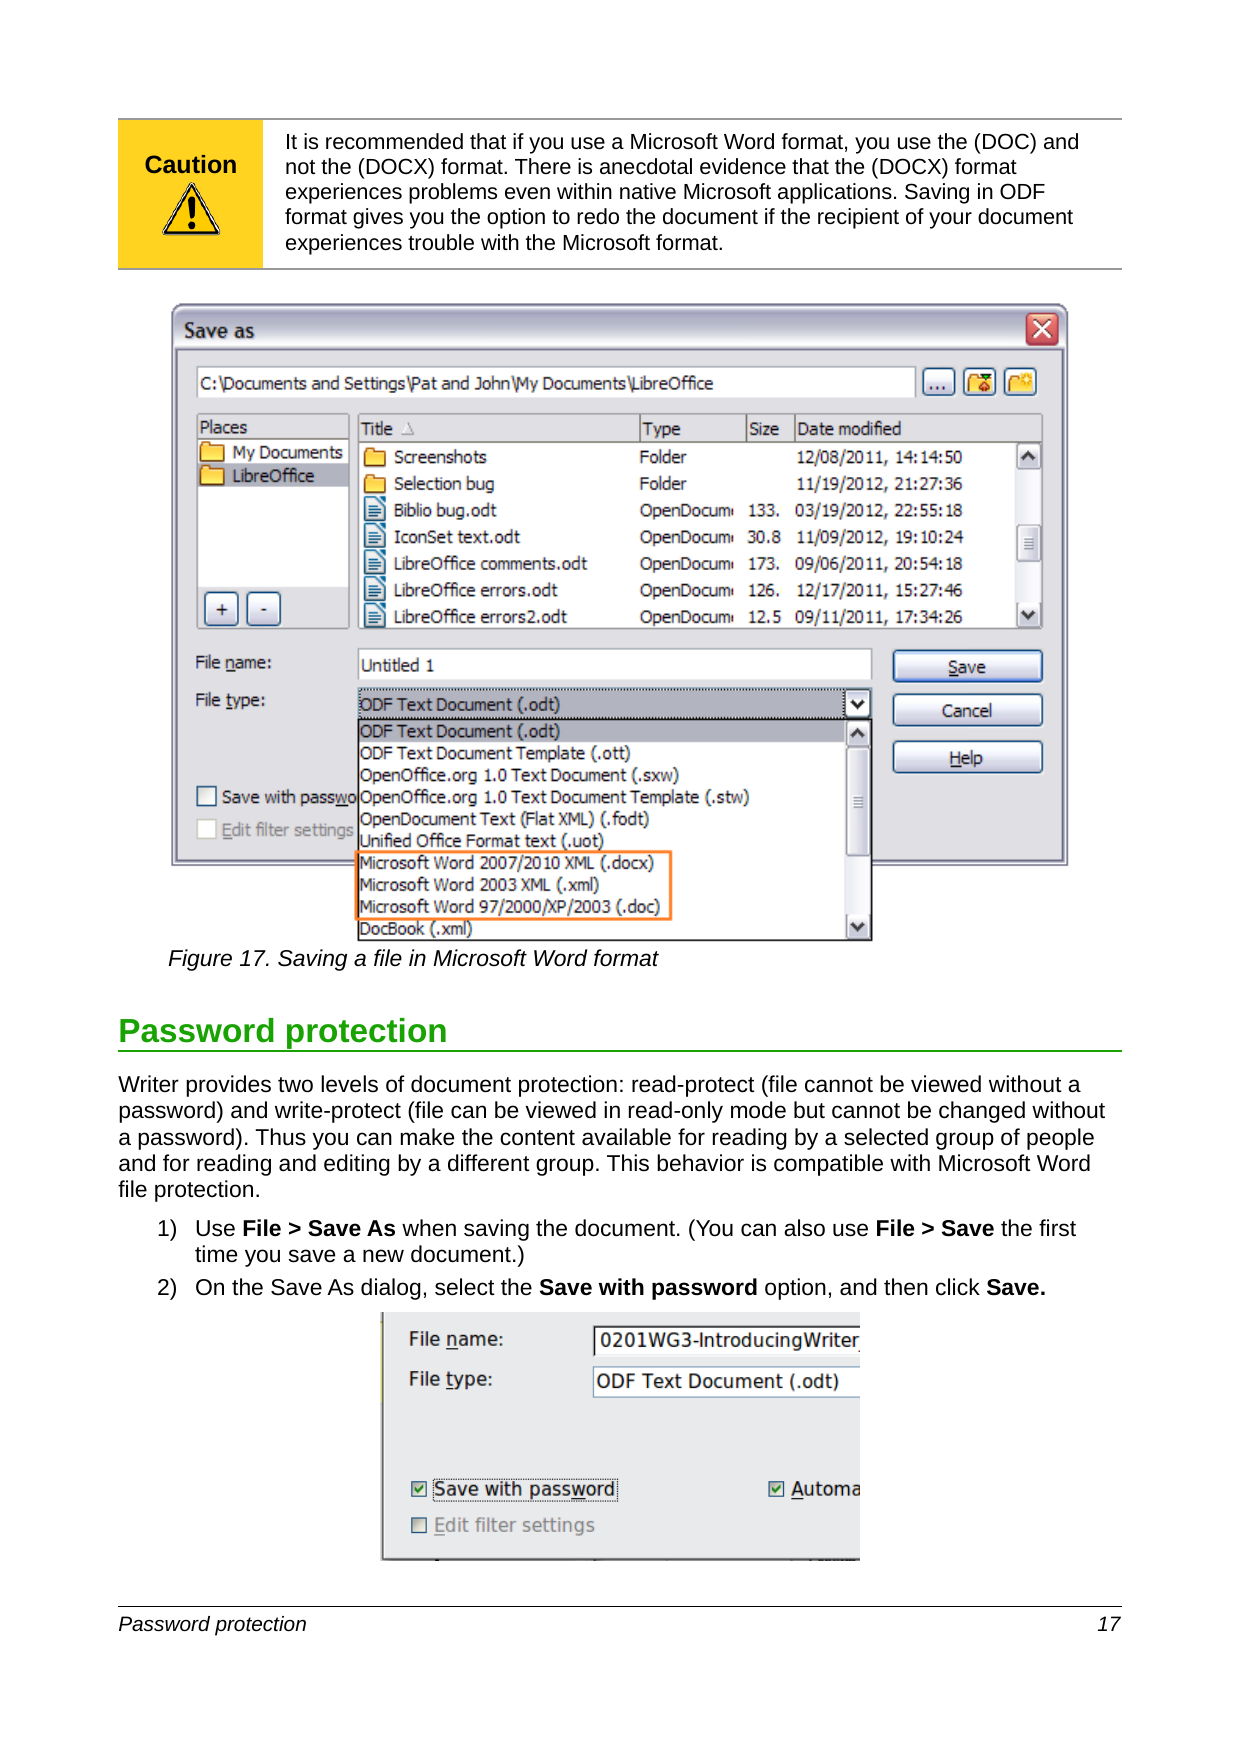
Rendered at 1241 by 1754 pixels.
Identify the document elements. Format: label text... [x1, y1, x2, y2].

list On the Save As dialog, select the Save with password option, and then click Save. [177, 1274, 1122, 1300]
picture [380, 1312, 860, 1561]
table_header Caution [118, 120, 263, 268]
picture [158, 178, 224, 239]
picture [167, 299, 1073, 946]
text Writer provides two levels of document protection: read-protect (file cannot be viewed without a password) and write-protect (file can be viewed in read-only mode but cannot be changed without a password). Thus you can make the content available for reading by a selected group of people and for reading and editing by a different group. This behavior is compatible with Microsoft Word file protection. [118, 1071, 1122, 1202]
list Use File > Save As when saving the document. (You can also use File > Save the first time you save a new document.) [177, 1215, 1122, 1268]
subtitle Password protection [118, 1011, 1122, 1050]
text Figure 17. Saving a file in Microsoft Word format [168, 946, 1072, 971]
table_header It is recommended that if you use a Microsoft Word format, you use the (DOC) and not the (DOCX) format. There is anecdotal evidence that the (DOCX) format experiences problems even within native Microsoft applications. Saving in ODF format gives you the option to redo the document if the recipient of your document experiences trouble with the Microsoft format. [264, 120, 1122, 268]
